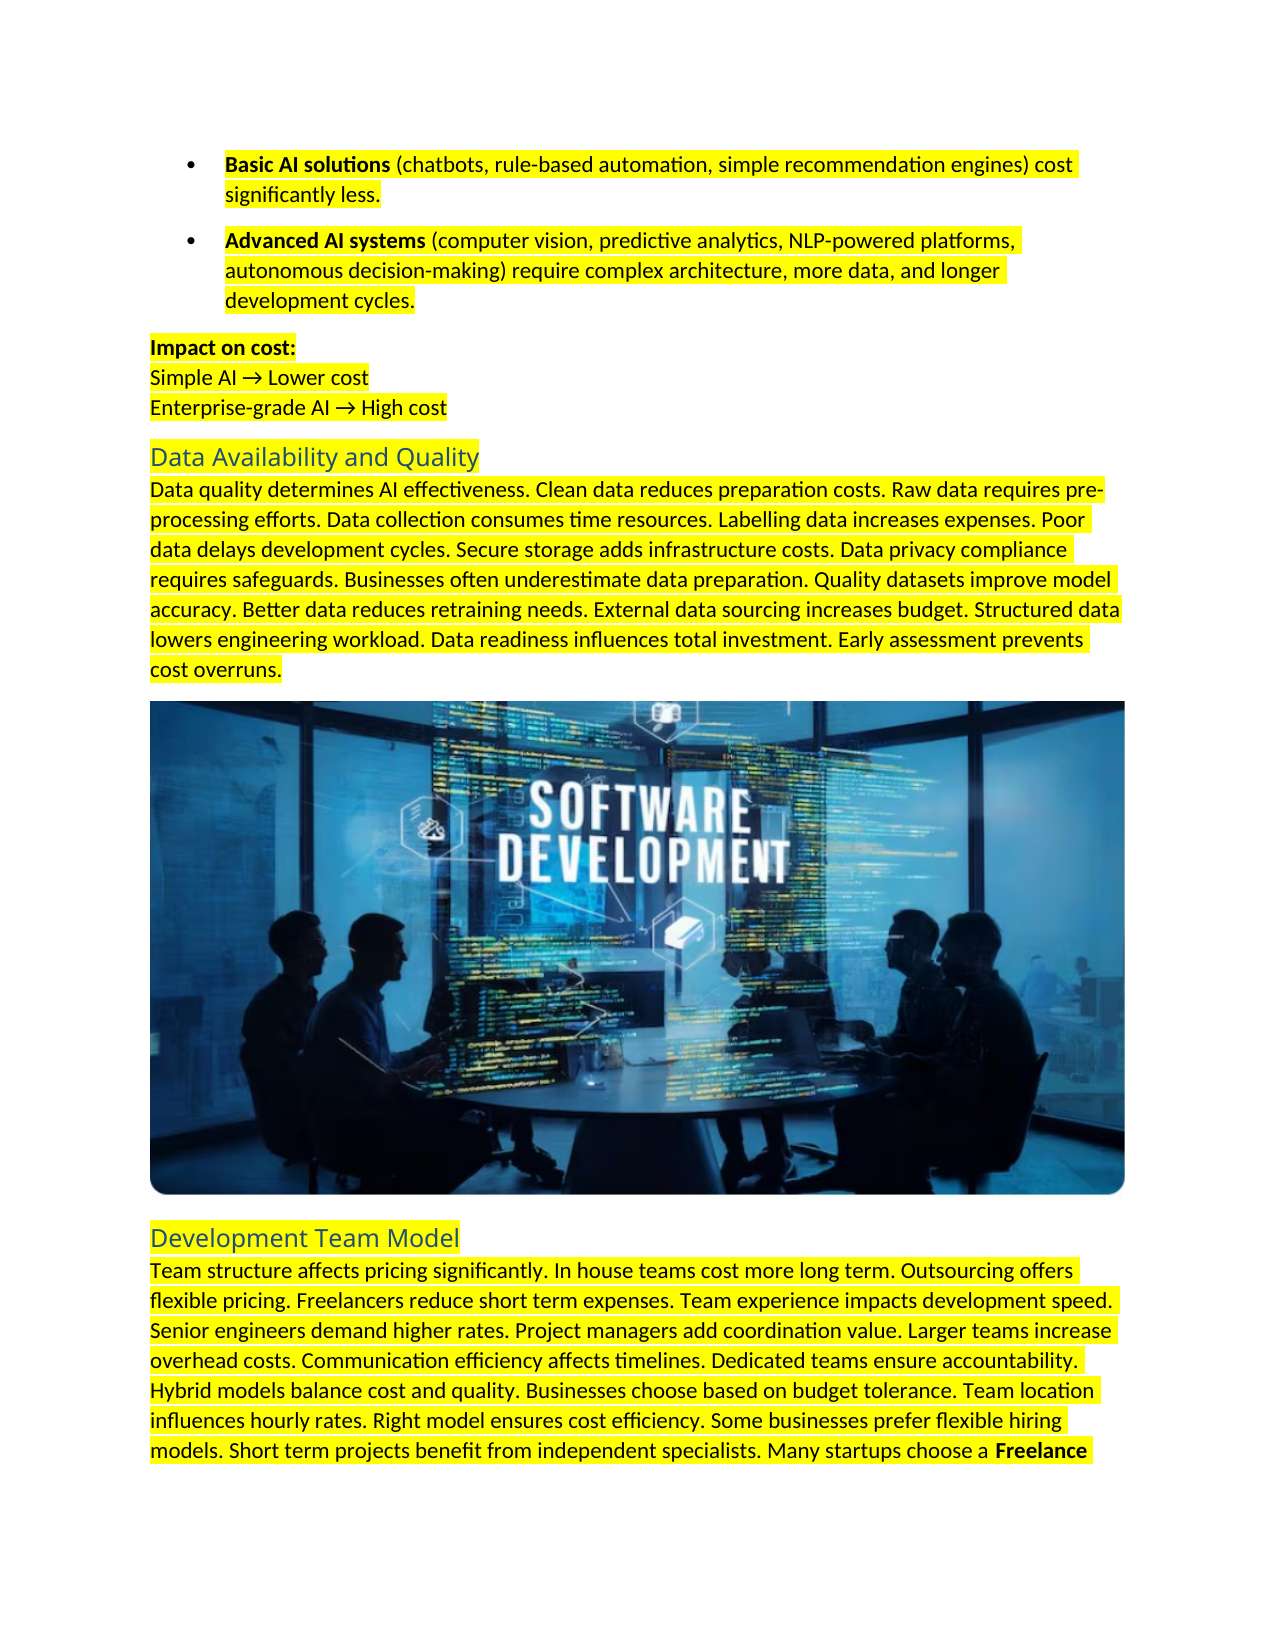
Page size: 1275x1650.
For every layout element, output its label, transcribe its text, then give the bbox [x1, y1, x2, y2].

list Advanced AI systems (computer vision, predictive analytics, NLP-powered platforms, autonomous decision-making) require complex architecture, more data, and longer development cycles. [187, 226, 1125, 314]
text Impact on cost: Simple AI → Lower cost Enterprise-grade AI → High cost [150, 333, 1125, 421]
subtitle Development Team Model [150, 1220, 1125, 1254]
text Team structure affects pricing significantly. In house teams cost more long term. Outsourcing offers flexible pricing. Freelancers reduce short term expenses. Team experience impacts development speed. Senior engineers demand higher rates. Project managers add coordination value. Larger teams increase overhead costs. Communication efficiency affects timelines. Dedicated teams ensure accountability. Hybrid models balance cost and quality. Businesses choose based on budget tolerance. Team location influences hourly rates. Right model ensures cost efficiency. Some businesses prefer flexible hiring models. Short term projects benefit from independent specialists. Many startups choose a Freelance [150, 1257, 1125, 1464]
text Data quality determines AI effectiveness. Clean data reduces preparation costs. Raw data requires pre-processing efforts. Data collection consumes time resources. Labelling data increases expenses. Poor data delays development cycles. Secure storage adds infrastructure costs. Data privacy compliance requires safeguards. Businesses often underestimate data preparation. Quality datasets improve model accuracy. Better data reduces retraining needs. External data sourcing increases budget. Structured data lowers engineering workload. Data readiness influences total investment. Early assessment prevents cost overruns. [150, 476, 1125, 683]
subtitle Data Availability and Quality [150, 439, 1125, 473]
picture [150, 701, 1125, 1202]
list Basic AI solutions (chatbots, rule-based automation, simple recommendation engines) cost significantly less. [187, 150, 1125, 208]
